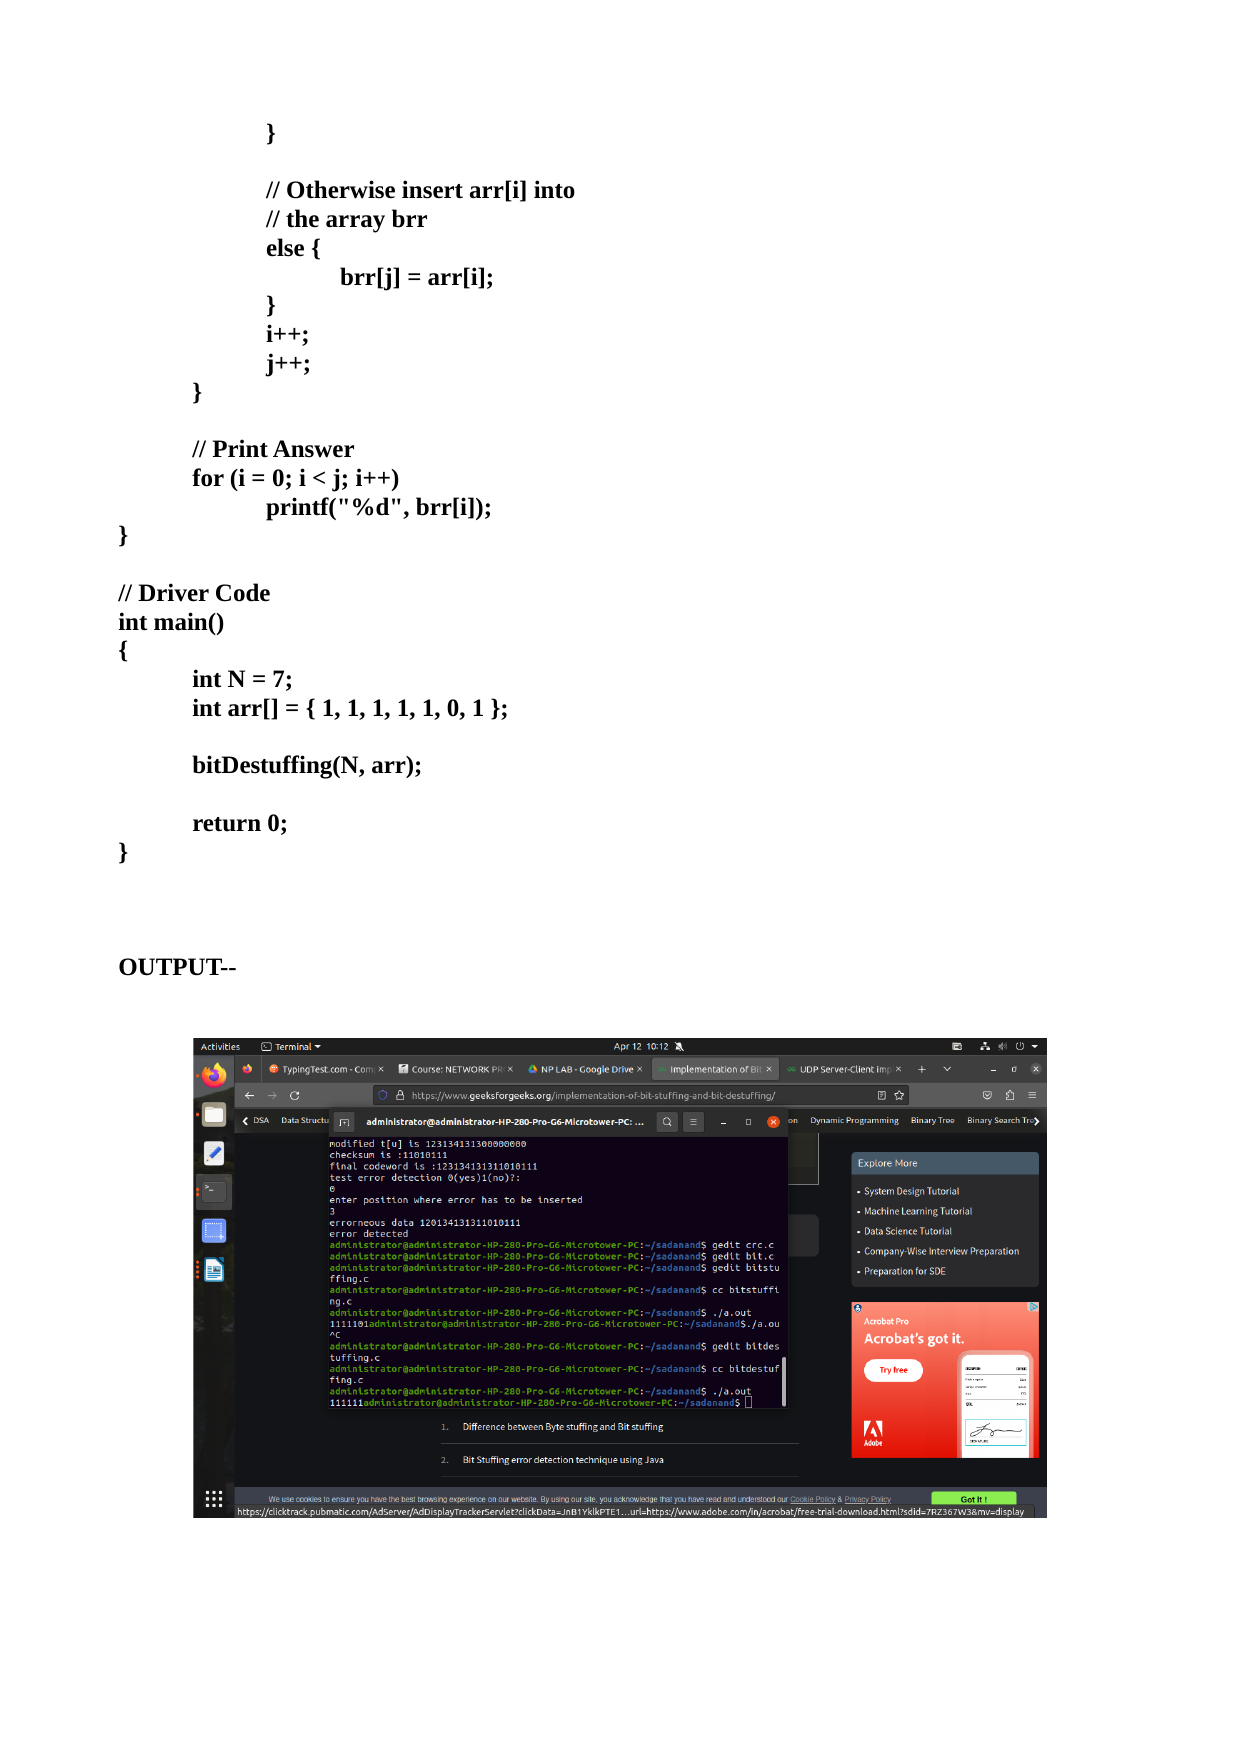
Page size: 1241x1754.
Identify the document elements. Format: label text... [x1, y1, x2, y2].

text j++; [118, 348, 1122, 377]
text } [118, 837, 1122, 866]
text return 0; [118, 808, 1122, 837]
text } [118, 291, 1122, 319]
text } [118, 521, 1122, 549]
text OUTPUT-- [118, 952, 1122, 981]
text for (i = 0; i < j; i++) [118, 463, 1122, 492]
text bitDestuffing(N, arr); [118, 751, 1122, 779]
text int N = 7; [118, 664, 1122, 693]
text printf("%d", brr[i]); [118, 492, 1122, 521]
text else { [118, 233, 1122, 262]
text int arr[] = { 1, 1, 1, 1, 1, 0, 1 }; [118, 693, 1122, 722]
text // the array brr [118, 204, 1122, 233]
text // Print Answer [118, 434, 1122, 463]
text } [118, 118, 1122, 147]
text // Otherwise insert arr[i] into [118, 176, 1122, 204]
text int main() [118, 607, 1122, 636]
text brr[j] = arr[i]; [118, 262, 1122, 291]
text i++; [118, 319, 1122, 348]
text { [118, 636, 1122, 664]
text // Driver Code [118, 578, 1122, 607]
text } [118, 377, 1122, 406]
picture [193, 1038, 1047, 1518]
